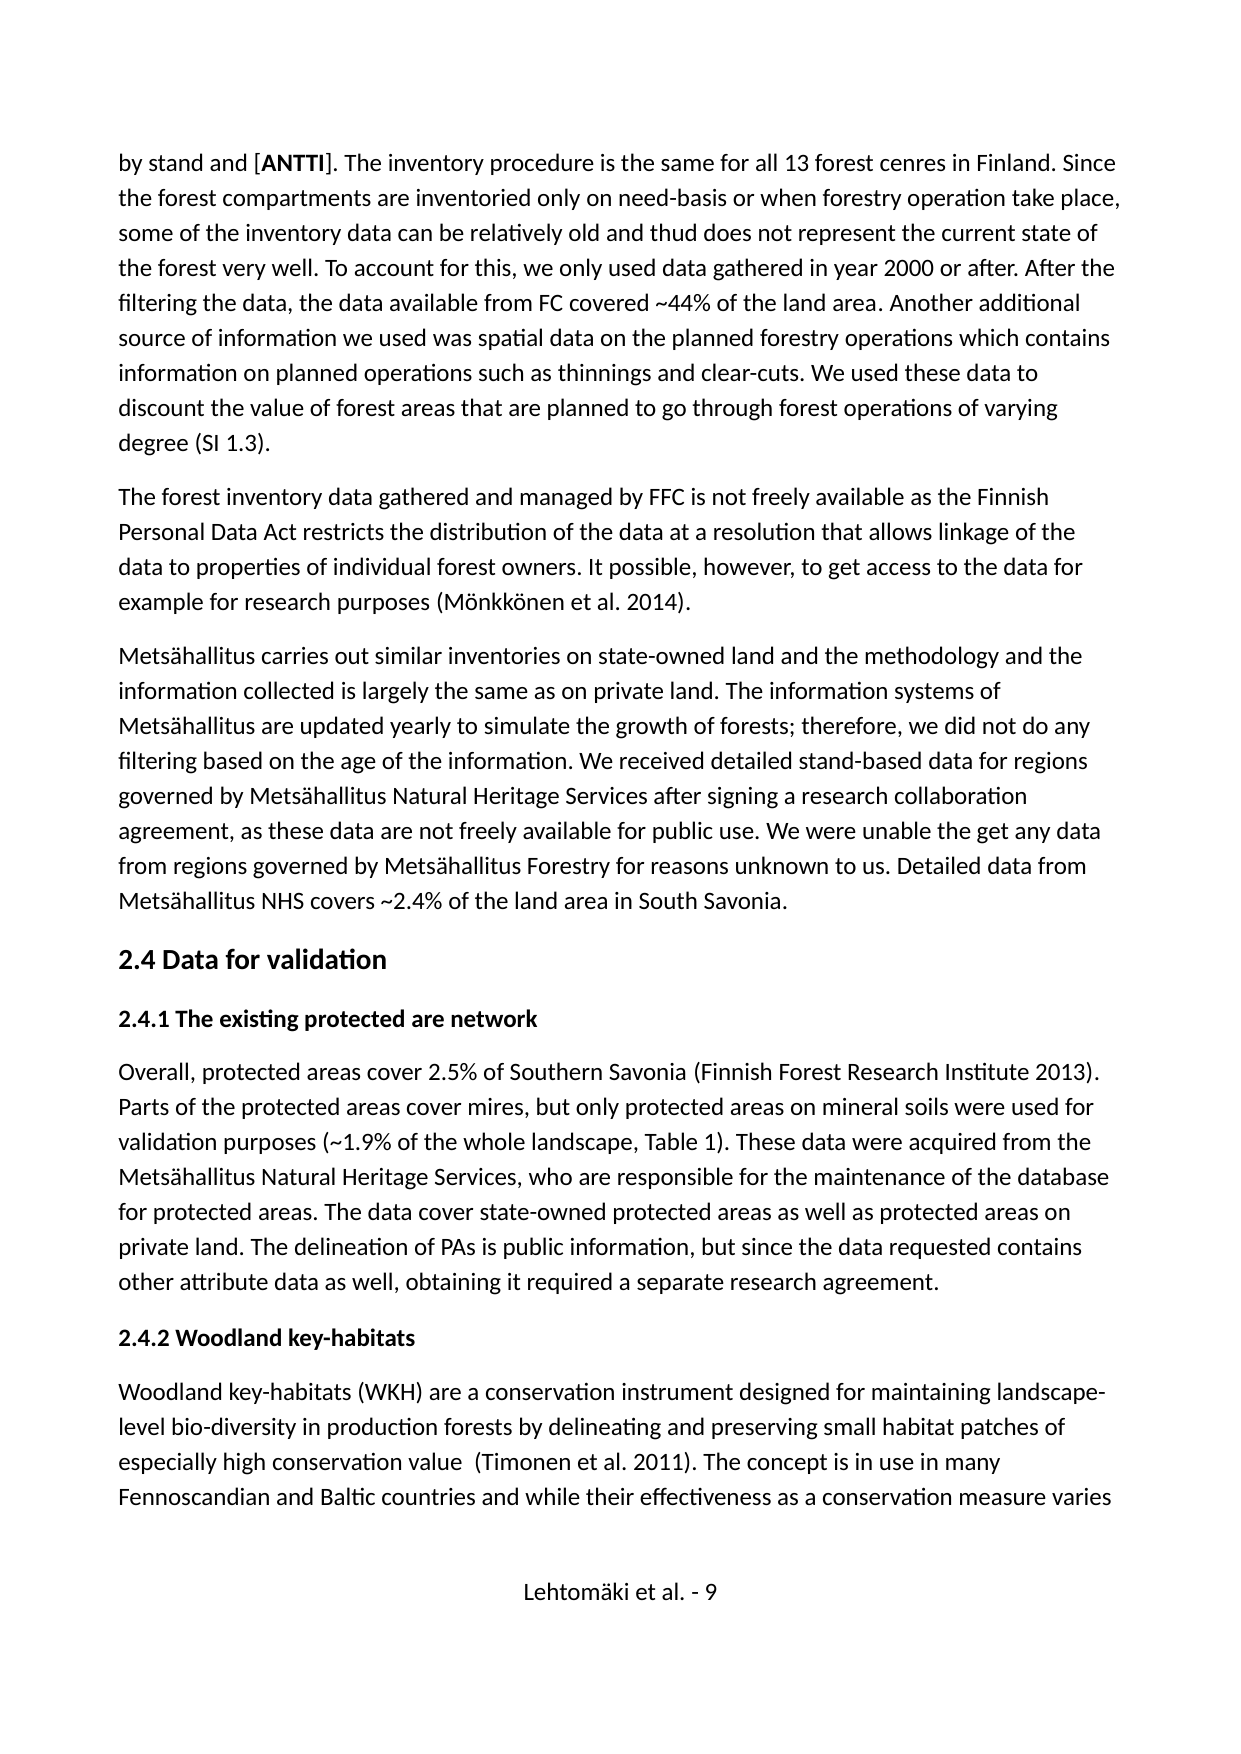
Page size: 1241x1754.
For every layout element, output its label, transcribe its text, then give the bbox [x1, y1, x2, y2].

text Overall, protected areas cover 2.5% of Southern Savonia (Finnish Forest Research Institute 2013). Parts of the protected areas cover mires, but only protected areas on mineral soils were used for validation purposes (~1.9% of the whole landscape, Table 1). These data were acquired from the Metsähallitus Natural Heritage Services, who are responsible for the maintenance of the database for protected areas. The data cover state-owned protected areas as well as protected areas on private land. The delineation of PAs is public information, but since the data requested contains other attribute data as well, obtaining it required a separate research agreement. [118, 1056, 1122, 1297]
text by stand and [ANTTI]. The inventory procedure is the same for all 13 forest cenres in Finland. Since the forest compartments are inventoried only on need-basis or when forestry operation take place, some of the inventory data can be relatively old and thud does not represent the current state of the forest very well. To account for this, we only used data gathered in year 2000 or after. After the filtering the data, the data available from FC covered ~44% of the land area. Another additional source of information we used was spatial data on the planned forestry operations which contains information on planned operations such as thinnings and clear-cuts. We used these data to discount the value of forest areas that are planned to go through forest operations of varying degree (SI 1.3). [118, 148, 1122, 458]
subtitle 2.4.2 Woodland key-habitats [118, 1322, 1122, 1353]
subtitle 2.4 Data for validation [118, 941, 1122, 977]
text Metsähallitus carries out similar inventories on state-owned land and the methodology and the information collected is largely the same as on private land. The information systems of Metsähallitus are updated yearly to simulate the growth of forests; therefore, we did not do any filtering based on the age of the information. We received detailed stand-based data for regions governed by Metsähallitus Natural Heritage Services after signing a research collaboration agreement, as these data are not freely available for public use. We were unable the get any data from regions governed by Metsähallitus Forestry for reasons unknown to us. Detailed data from Metsähallitus NHS covers ~2.4% of the land area in South Savonia. [118, 640, 1122, 916]
text The forest inventory data gathered and managed by FFC is not freely available as the Finnish Personal Data Act restricts the distribution of the data at a resolution that allows linkage of the data to properties of individual forest owners. It possible, however, to get access to the data for example for research purposes (Mönkkönen et al. 2014). [118, 481, 1122, 617]
subtitle 2.4.1 The existing protected are network [118, 1003, 1122, 1033]
text Woodland key-habitats (WKH) are a conservation instrument designed for maintaining landscape-level bio-diversity in production forests by delineating and preserving small habitat patches of especially high conservation value (Timonen et al. 2011). The concept is in use in many Fennoscandian and Baltic countries and while their effectiveness as a conservation measure varies [118, 1376, 1122, 1512]
